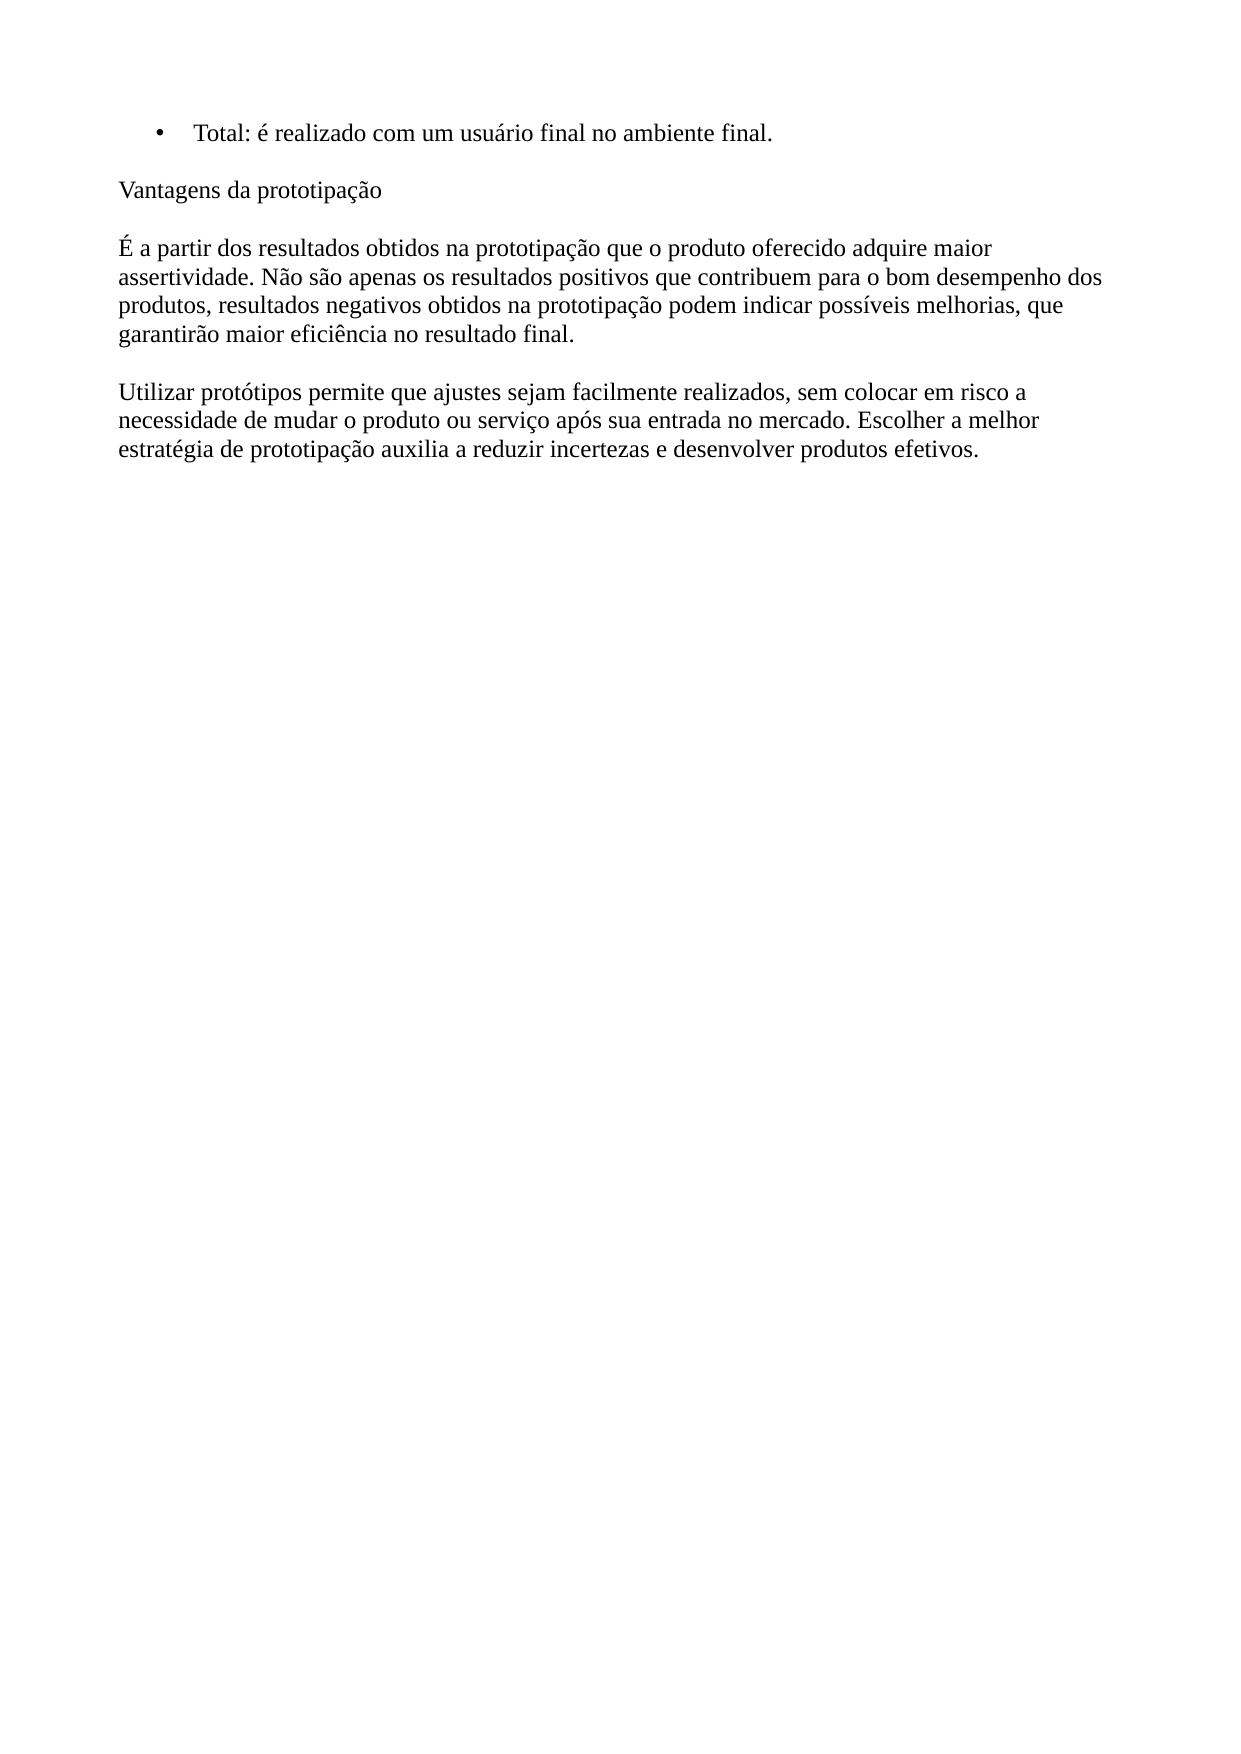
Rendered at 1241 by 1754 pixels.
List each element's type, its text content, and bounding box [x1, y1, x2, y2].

list Total: é realizado com um usuário final no ambiente final. [156, 118, 1122, 147]
text Utilizar protótipos permite que ajustes sejam facilmente realizados, sem colocar em risco a necessidade de mudar o produto ou serviço após sua entrada no mercado. Escolher a melhor estratégia de prototipação auxilia a reduzir incertezas e desenvolver produtos efetivos. [118, 377, 1122, 463]
text É a partir dos resultados obtidos na prototipação que o produto oferecido adquire maior assertividade. Não são apenas os resultados positivos que contribuem para o bom desempenho dos produtos, resultados negativos obtidos na prototipação podem indicar possíveis melhorias, que garantirão maior eficiência no resultado final. [118, 233, 1122, 348]
text Vantagens da prototipação [118, 176, 1122, 204]
